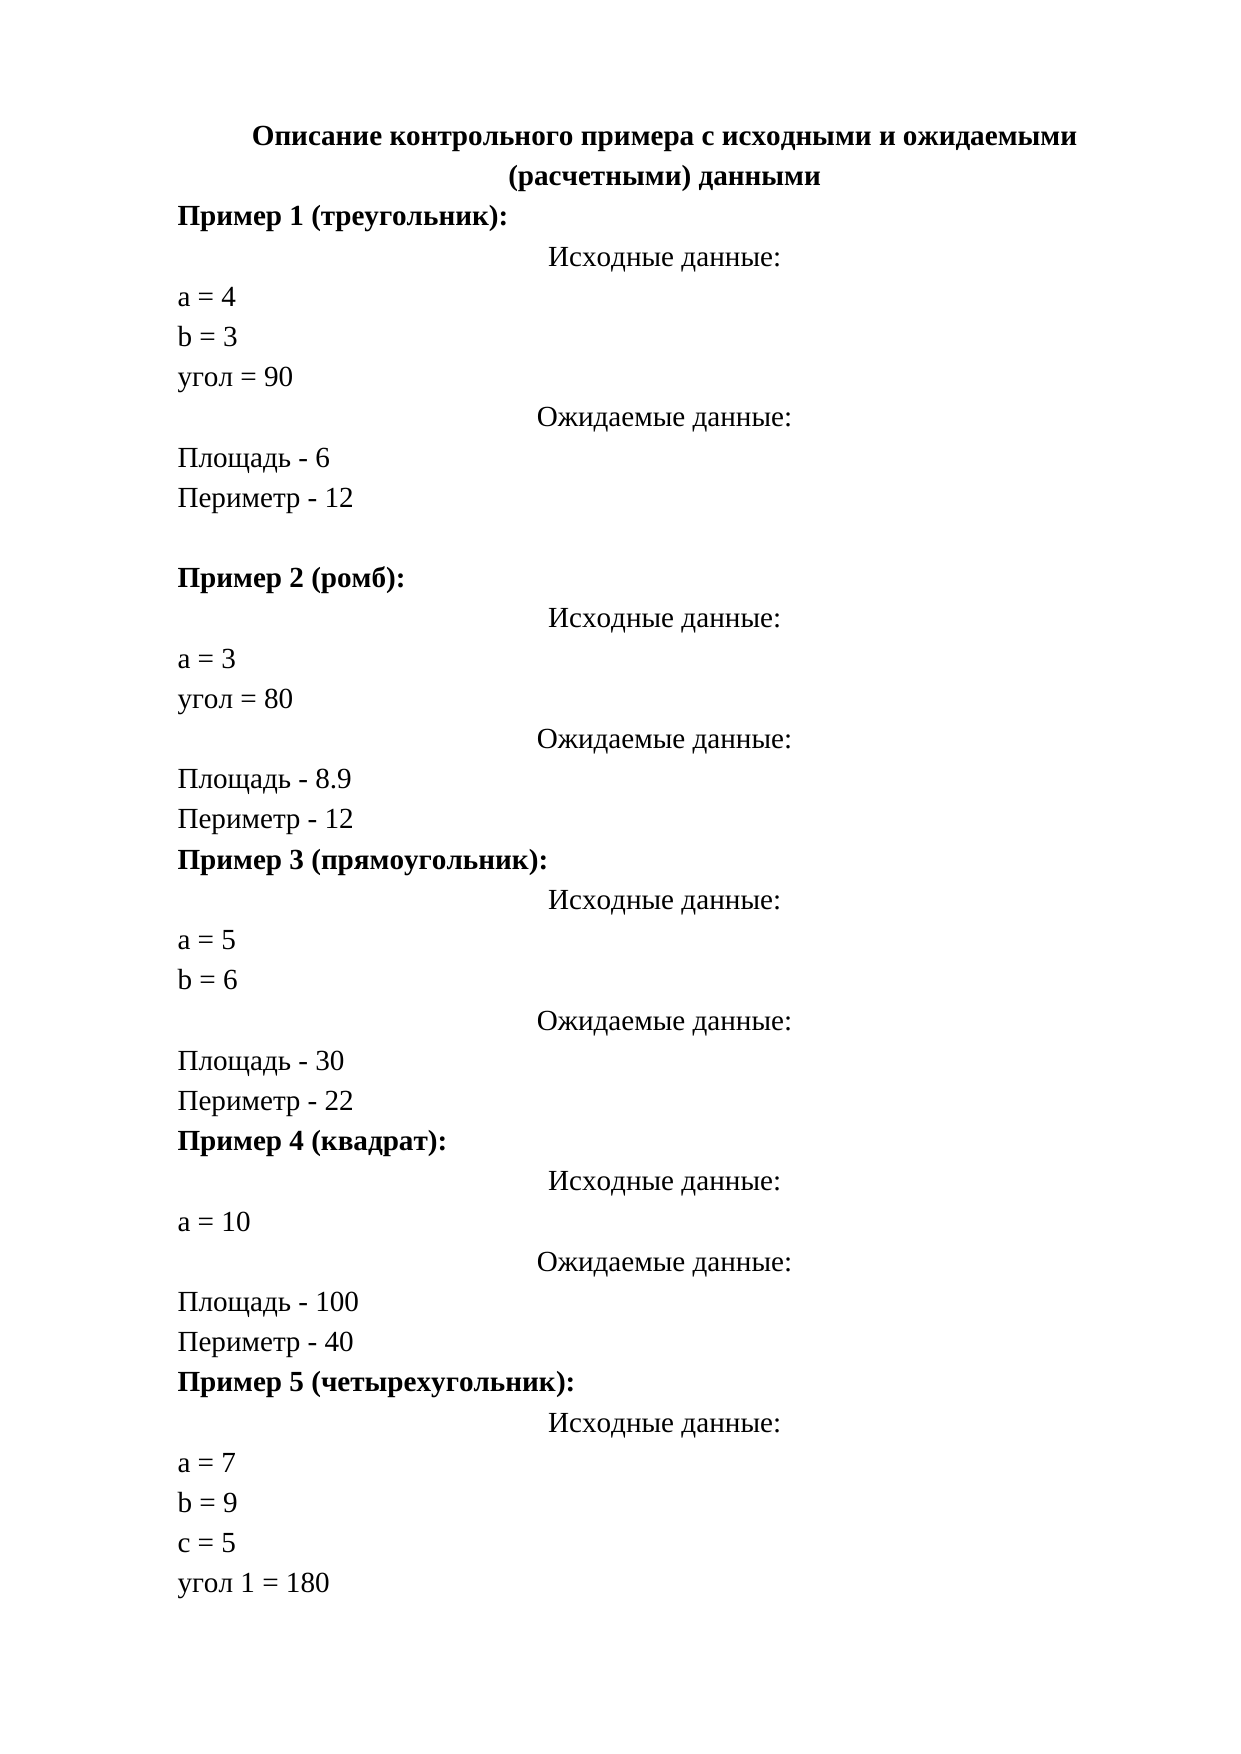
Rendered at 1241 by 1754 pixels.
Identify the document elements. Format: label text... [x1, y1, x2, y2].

text Ожидаемые данные: [177, 1003, 1152, 1036]
text Пример 1 (треугольник): [177, 198, 1152, 232]
text Пример 3 (прямоугольник): [177, 842, 1152, 875]
text Пример 2 (ромб): [177, 560, 1152, 594]
text Периметр - 22 [177, 1083, 1152, 1117]
text b = 3 [177, 319, 1152, 353]
text Исходные данные: [177, 601, 1152, 634]
text угол = 80 [177, 681, 1152, 714]
text Исходные данные: [177, 882, 1152, 916]
text Ожидаемые данные: [177, 399, 1152, 433]
text угол 1 = 180 [177, 1566, 1152, 1599]
text Описание контрольного примера с исходными и ожидаемыми (расчетными) данными [177, 118, 1152, 192]
text b = 6 [177, 962, 1152, 996]
text Исходные данные: [177, 1405, 1152, 1438]
text a = 10 [177, 1204, 1152, 1237]
text Пример 4 (квадрат): [177, 1123, 1152, 1157]
text a = 5 [177, 922, 1152, 956]
text Площадь - 6 [177, 440, 1152, 473]
text Исходные данные: [177, 239, 1152, 272]
text Периметр - 12 [177, 802, 1152, 835]
text a = 3 [177, 641, 1152, 674]
text Исходные данные: [177, 1163, 1152, 1197]
text a = 7 [177, 1445, 1152, 1478]
text Пример 5 (четырехугольник): [177, 1364, 1152, 1398]
text Периметр - 40 [177, 1324, 1152, 1358]
text b = 9 [177, 1485, 1152, 1519]
text угол = 90 [177, 359, 1152, 393]
text Периметр - 12 [177, 480, 1152, 513]
text a = 4 [177, 279, 1152, 312]
text Ожидаемые данные: [177, 721, 1152, 755]
text Площадь - 30 [177, 1043, 1152, 1076]
text Площадь - 8.9 [177, 761, 1152, 795]
text с = 5 [177, 1525, 1152, 1559]
text Ожидаемые данные: [177, 1244, 1152, 1277]
text Площадь - 100 [177, 1284, 1152, 1318]
